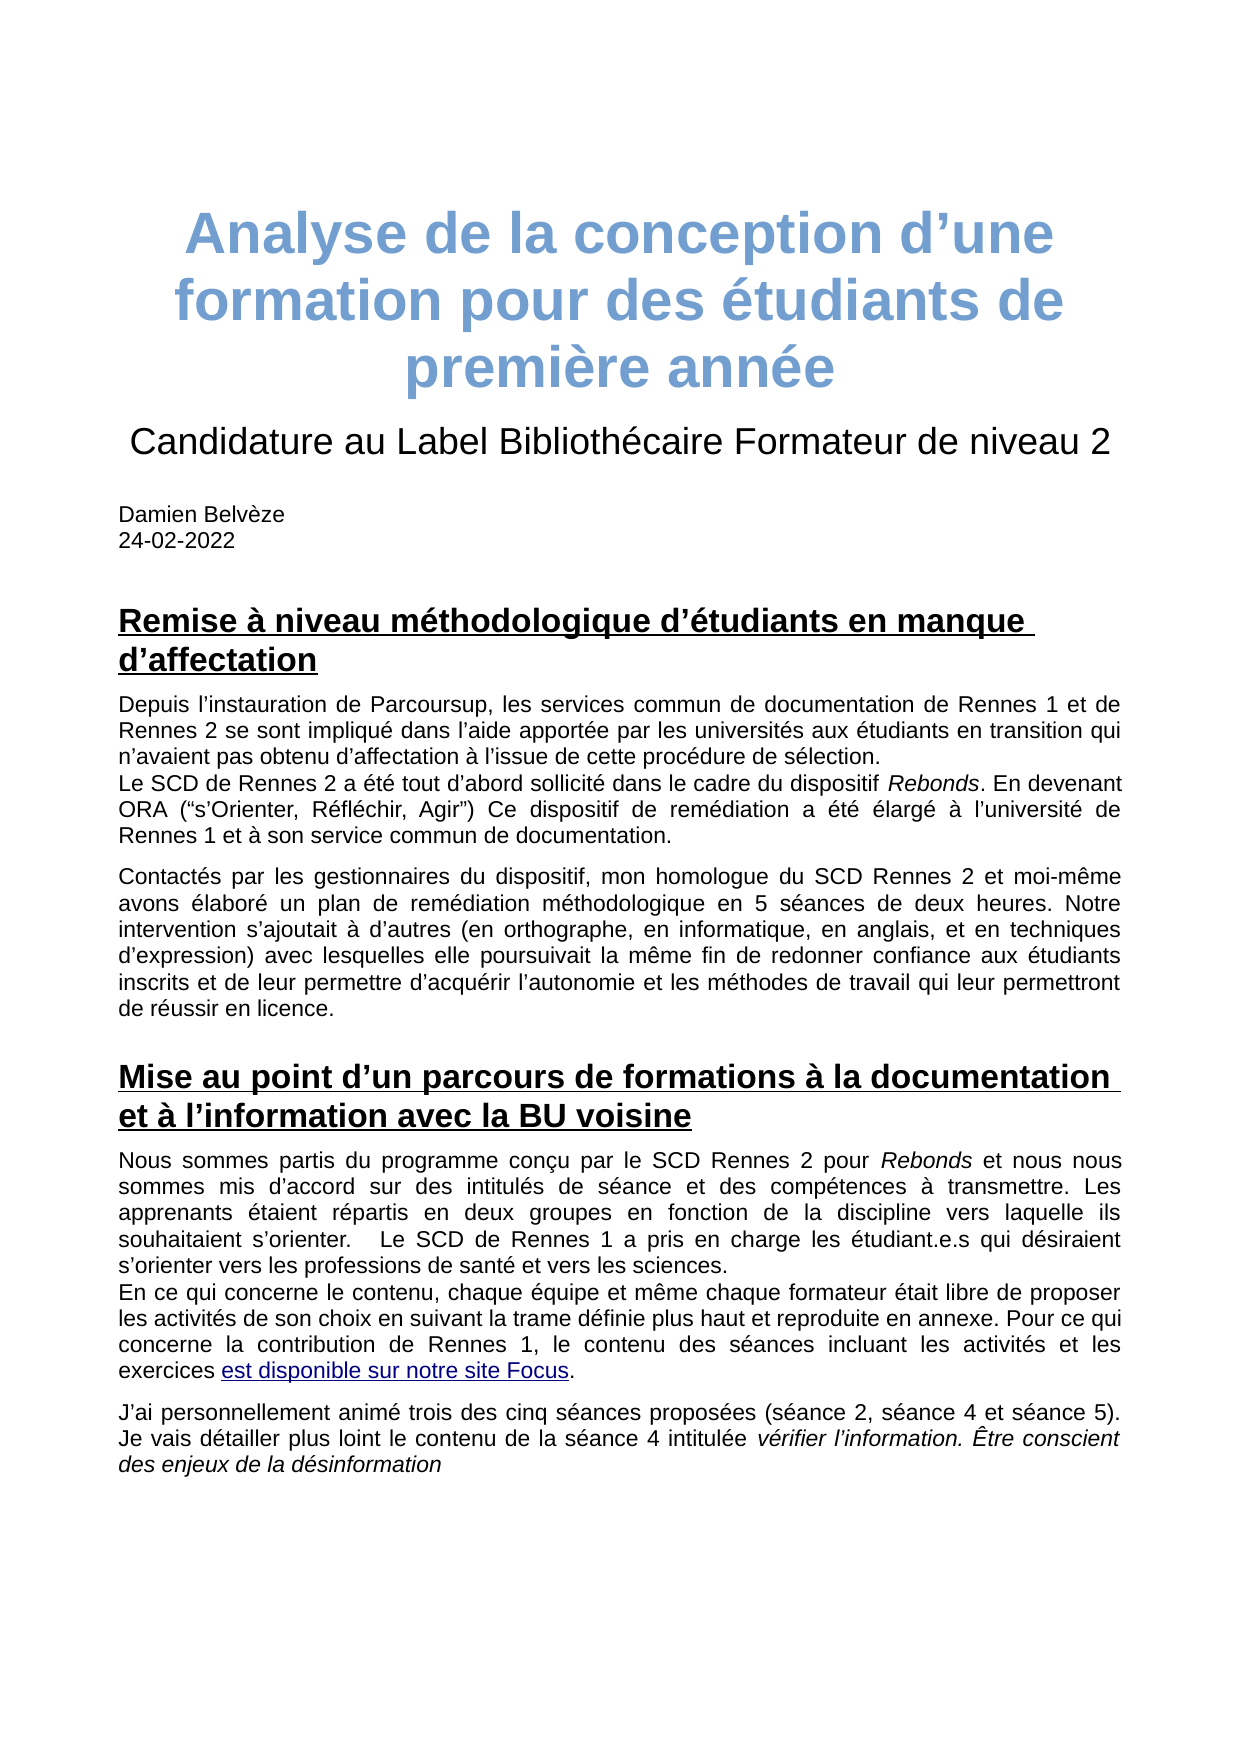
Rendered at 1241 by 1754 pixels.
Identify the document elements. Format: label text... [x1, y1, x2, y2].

text Le SCD de Rennes 2 a été tout d’abord sollicité dans le cadre du dispositif Rebonds. En devenant ORA (“s’Orienter, Réfléchir, Agir”) Ce dispositif de remédiation a été élargé à l’université de Rennes 1 et à son service commun de documentation. [118, 770, 1122, 849]
subtitle Mise au point d’un parcours de formations à la documentation et à l’information avec la BU voisine [118, 1057, 1122, 1134]
text Contactés par les gestionnaires du dispositif, mon homologue du SCD Rennes 2 et moi-même avons élaboré un plan de remédiation méthodologique en 5 séances de deux heures. Notre intervention s’ajoutait à d’autres (en orthographe, en informatique, en anglais, et en techniques d’expression) avec lesquelles elle poursuivait la même fin de redonner confiance aux étudiants inscrits et de leur permettre d’acquérir l’autonomie et les méthodes de travail qui leur permettront de réussir en licence. [118, 863, 1122, 1021]
text Damien Belvèze [118, 501, 1122, 527]
subtitle Remise à niveau méthodologique d’étudiants en manque d’affectation [118, 601, 1122, 678]
text 24-02-2022 [118, 527, 1122, 554]
text En ce qui concerne le contenu, chaque équipe et même chaque formateur était libre de proposer les activités de son choix en suivant la trame définie plus haut et reproduite en annexe. Pour ce qui concerne la contribution de Rennes 1, le contenu des séances incluant les activités et les exercices est disponible sur notre site Focus. [118, 1278, 1122, 1384]
text J’ai personnellement animé trois des cinq séances proposées (séance 2, séance 4 et séance 5). Je vais détailler plus loint le contenu de la séance 4 intitulée vérifier l’information. Être conscient des enjeux de la désinformation [118, 1398, 1122, 1477]
text Depuis l’instauration de Parcoursup, les services commun de documentation de Rennes 1 et de Rennes 2 se sont impliqué dans l’aide apportée par les universités aux étudiants en transition qui n’avaient pas obtenu d’affectation à l’issue de cette procédure de sélection. [118, 691, 1122, 770]
title Analyse de la conception d’une formation pour des étudiants de première année [118, 199, 1122, 400]
text Nous sommes partis du programme conçu par le SCD Rennes 2 pour Rebonds et nous nous sommes mis d’accord sur des intitulés de séance et des compétences à transmettre. Les apprenants étaient répartis en deux groupes en fonction de la discipline vers laquelle ils souhaitaient s’orienter. Le SCD de Rennes 1 a pris en charge les étudiant.e.s qui désiraient s’orienter vers les professions de santé et vers les sciences. [118, 1147, 1122, 1278]
subtitle Candidature au Label Bibliothécaire Formateur de niveau 2 [118, 419, 1122, 462]
